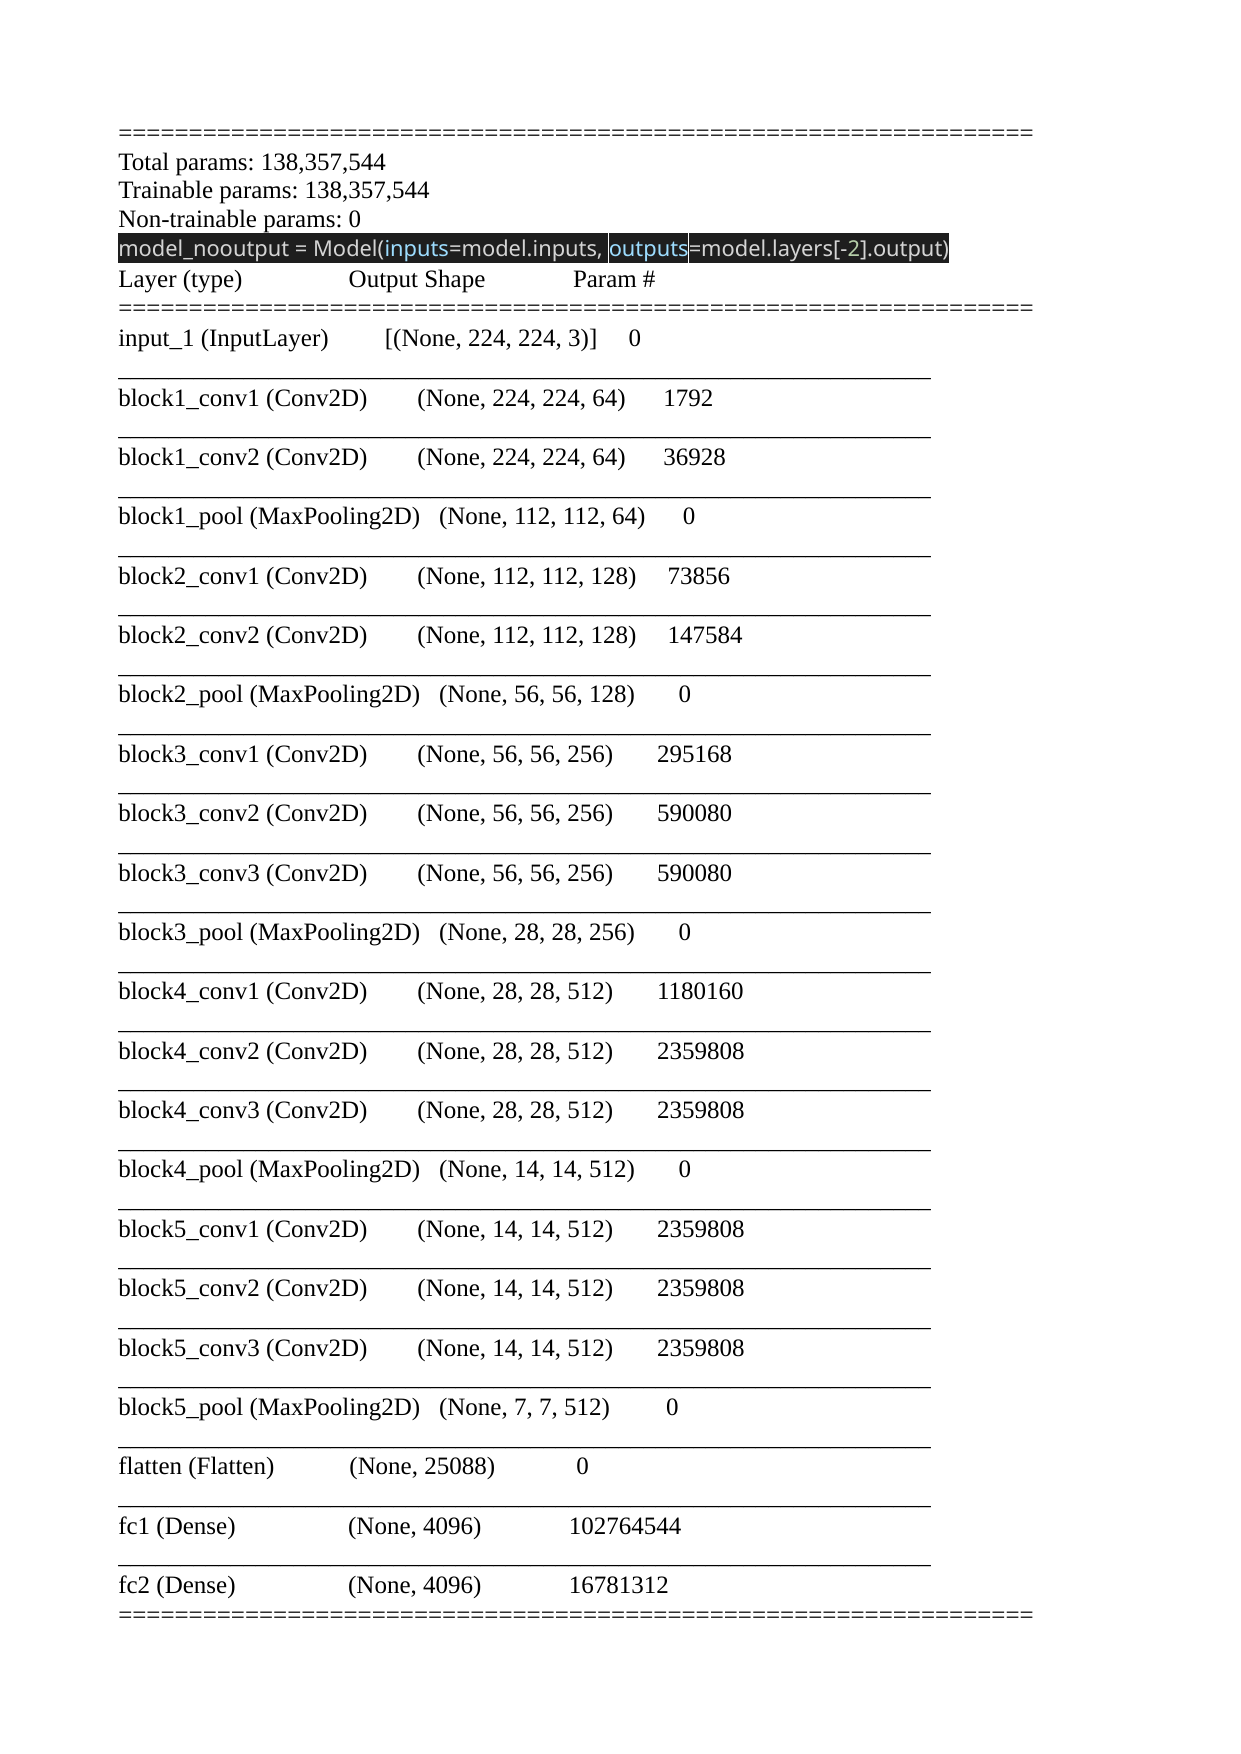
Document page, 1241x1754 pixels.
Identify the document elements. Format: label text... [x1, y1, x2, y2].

text _________________________________________________________________ [118, 1421, 1122, 1450]
text block3_pool (MaxPooling2D) (None, 28, 28, 256) 0 [118, 916, 1122, 946]
text block4_conv3 (Conv2D) (None, 28, 28, 512) 2359808 [118, 1094, 1122, 1124]
text block4_pool (MaxPooling2D) (None, 14, 14, 512) 0 [118, 1153, 1122, 1183]
text block5_pool (MaxPooling2D) (None, 7, 7, 512) 0 [118, 1391, 1122, 1421]
text block3_conv1 (Conv2D) (None, 56, 56, 256) 295168 [118, 738, 1122, 768]
text _________________________________________________________________ [118, 1539, 1122, 1569]
text _________________________________________________________________ [118, 946, 1122, 975]
text _________________________________________________________________ [118, 1361, 1122, 1391]
text block3_conv2 (Conv2D) (None, 56, 56, 256) 590080 [118, 797, 1122, 827]
text Layer (type) Output Shape Param # [118, 263, 1122, 293]
text input_1 (InputLayer) [(None, 224, 224, 3)] 0 [118, 322, 1122, 352]
text Trainable params: 138,357,544 [118, 176, 1122, 204]
text block2_pool (MaxPooling2D) (None, 56, 56, 128) 0 [118, 678, 1122, 708]
text block5_conv3 (Conv2D) (None, 14, 14, 512) 2359808 [118, 1332, 1122, 1361]
text _________________________________________________________________ [118, 1480, 1122, 1510]
text block2_conv2 (Conv2D) (None, 112, 112, 128) 147584 [118, 619, 1122, 649]
text _________________________________________________________________ [118, 886, 1122, 916]
text _________________________________________________________________ [118, 589, 1122, 619]
text Total params: 138,357,544 [118, 147, 1122, 176]
text _________________________________________________________________ [118, 768, 1122, 797]
text block4_conv2 (Conv2D) (None, 28, 28, 512) 2359808 [118, 1035, 1122, 1064]
text _________________________________________________________________ [118, 411, 1122, 441]
text ================================================================= [118, 1599, 1122, 1628]
text _________________________________________________________________ [118, 1005, 1122, 1035]
text block4_conv1 (Conv2D) (None, 28, 28, 512) 1180160 [118, 975, 1122, 1005]
text _________________________________________________________________ [118, 649, 1122, 678]
text _________________________________________________________________ [118, 1243, 1122, 1272]
text ================================================================= [118, 293, 1122, 322]
text block3_conv3 (Conv2D) (None, 56, 56, 256) 590080 [118, 857, 1122, 886]
text _________________________________________________________________ [118, 827, 1122, 857]
text fc1 (Dense) (None, 4096) 102764544 [118, 1510, 1122, 1539]
text fc2 (Dense) (None, 4096) 16781312 [118, 1569, 1122, 1599]
text block5_conv1 (Conv2D) (None, 14, 14, 512) 2359808 [118, 1213, 1122, 1243]
text block1_conv2 (Conv2D) (None, 224, 224, 64) 36928 [118, 441, 1122, 471]
text _________________________________________________________________ [118, 1064, 1122, 1094]
text block2_conv1 (Conv2D) (None, 112, 112, 128) 73856 [118, 560, 1122, 589]
text Non-trainable params: 0 [118, 204, 1122, 233]
text _________________________________________________________________ [118, 530, 1122, 560]
text ================================================================= [118, 118, 1122, 147]
text _________________________________________________________________ [118, 1302, 1122, 1332]
text _________________________________________________________________ [118, 708, 1122, 738]
text block5_conv2 (Conv2D) (None, 14, 14, 512) 2359808 [118, 1272, 1122, 1302]
text _________________________________________________________________ [118, 1183, 1122, 1213]
text _________________________________________________________________ [118, 352, 1122, 382]
text block1_pool (MaxPooling2D) (None, 112, 112, 64) 0 [118, 500, 1122, 530]
text block1_conv1 (Conv2D) (None, 224, 224, 64) 1792 [118, 382, 1122, 411]
text flatten (Flatten) (None, 25088) 0 [118, 1450, 1122, 1480]
text _________________________________________________________________ [118, 1124, 1122, 1153]
text _________________________________________________________________ [118, 471, 1122, 500]
text model_nooutput = Model(inputs=model.inputs, outputs=model.layers[-2].output) [118, 233, 1122, 263]
